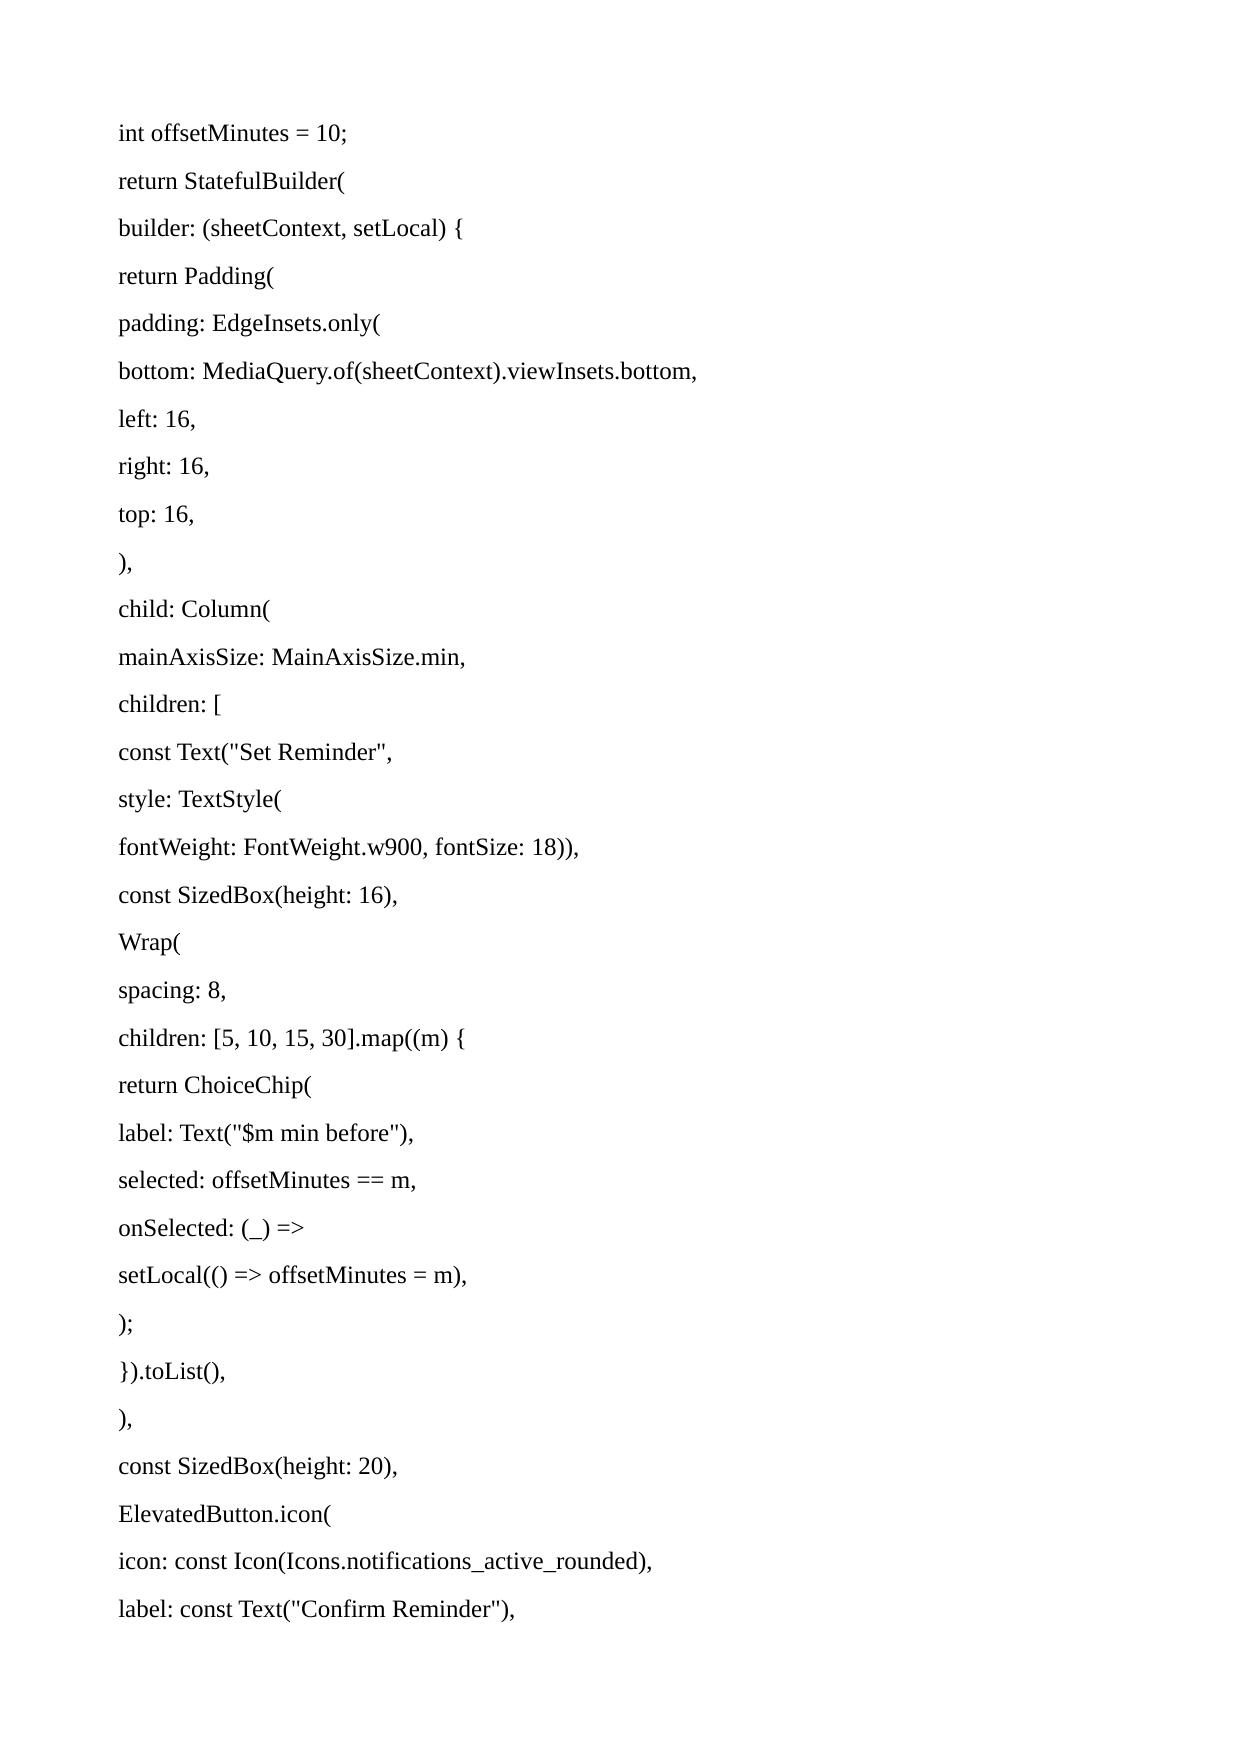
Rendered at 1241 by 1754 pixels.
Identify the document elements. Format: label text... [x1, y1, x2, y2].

text Wrap( [118, 927, 1122, 956]
text return ChoiceChip( [118, 1070, 1122, 1099]
text selected: offsetMinutes == m, [118, 1165, 1122, 1194]
text onSelected: (_) => [118, 1213, 1122, 1242]
text ), [118, 1403, 1122, 1432]
text }).toList(), [118, 1356, 1122, 1384]
text icon: const Icon(Icons.notifications_active_rounded), [118, 1546, 1122, 1575]
text child: Column( [118, 594, 1122, 623]
text top: 16, [118, 499, 1122, 528]
text const SizedBox(height: 20), [118, 1451, 1122, 1480]
text ElevatedButton.icon( [118, 1499, 1122, 1527]
text label: Text("$m min before"), [118, 1118, 1122, 1147]
text const Text("Set Reminder", [118, 737, 1122, 766]
text setLocal(() => offsetMinutes = m), [118, 1261, 1122, 1289]
text label: const Text("Confirm Reminder"), [118, 1594, 1122, 1623]
text children: [ [118, 689, 1122, 718]
text padding: EdgeInsets.only( [118, 308, 1122, 337]
text bottom: MediaQuery.of(sheetContext).viewInsets.bottom, [118, 356, 1122, 385]
text fontWeight: FontWeight.w900, fontSize: 18)), [118, 832, 1122, 861]
text mainAxisSize: MainAxisSize.min, [118, 642, 1122, 671]
text ), [118, 547, 1122, 575]
text int offsetMinutes = 10; [118, 118, 1122, 147]
text spacing: 8, [118, 975, 1122, 1004]
text right: 16, [118, 451, 1122, 480]
text ); [118, 1308, 1122, 1337]
text style: TextStyle( [118, 784, 1122, 813]
text return Padding( [118, 261, 1122, 290]
text const SizedBox(height: 16), [118, 880, 1122, 908]
text builder: (sheetContext, setLocal) { [118, 213, 1122, 242]
text children: [5, 10, 15, 30].map((m) { [118, 1023, 1122, 1051]
text left: 16, [118, 404, 1122, 432]
text return StatefulBuilder( [118, 166, 1122, 194]
